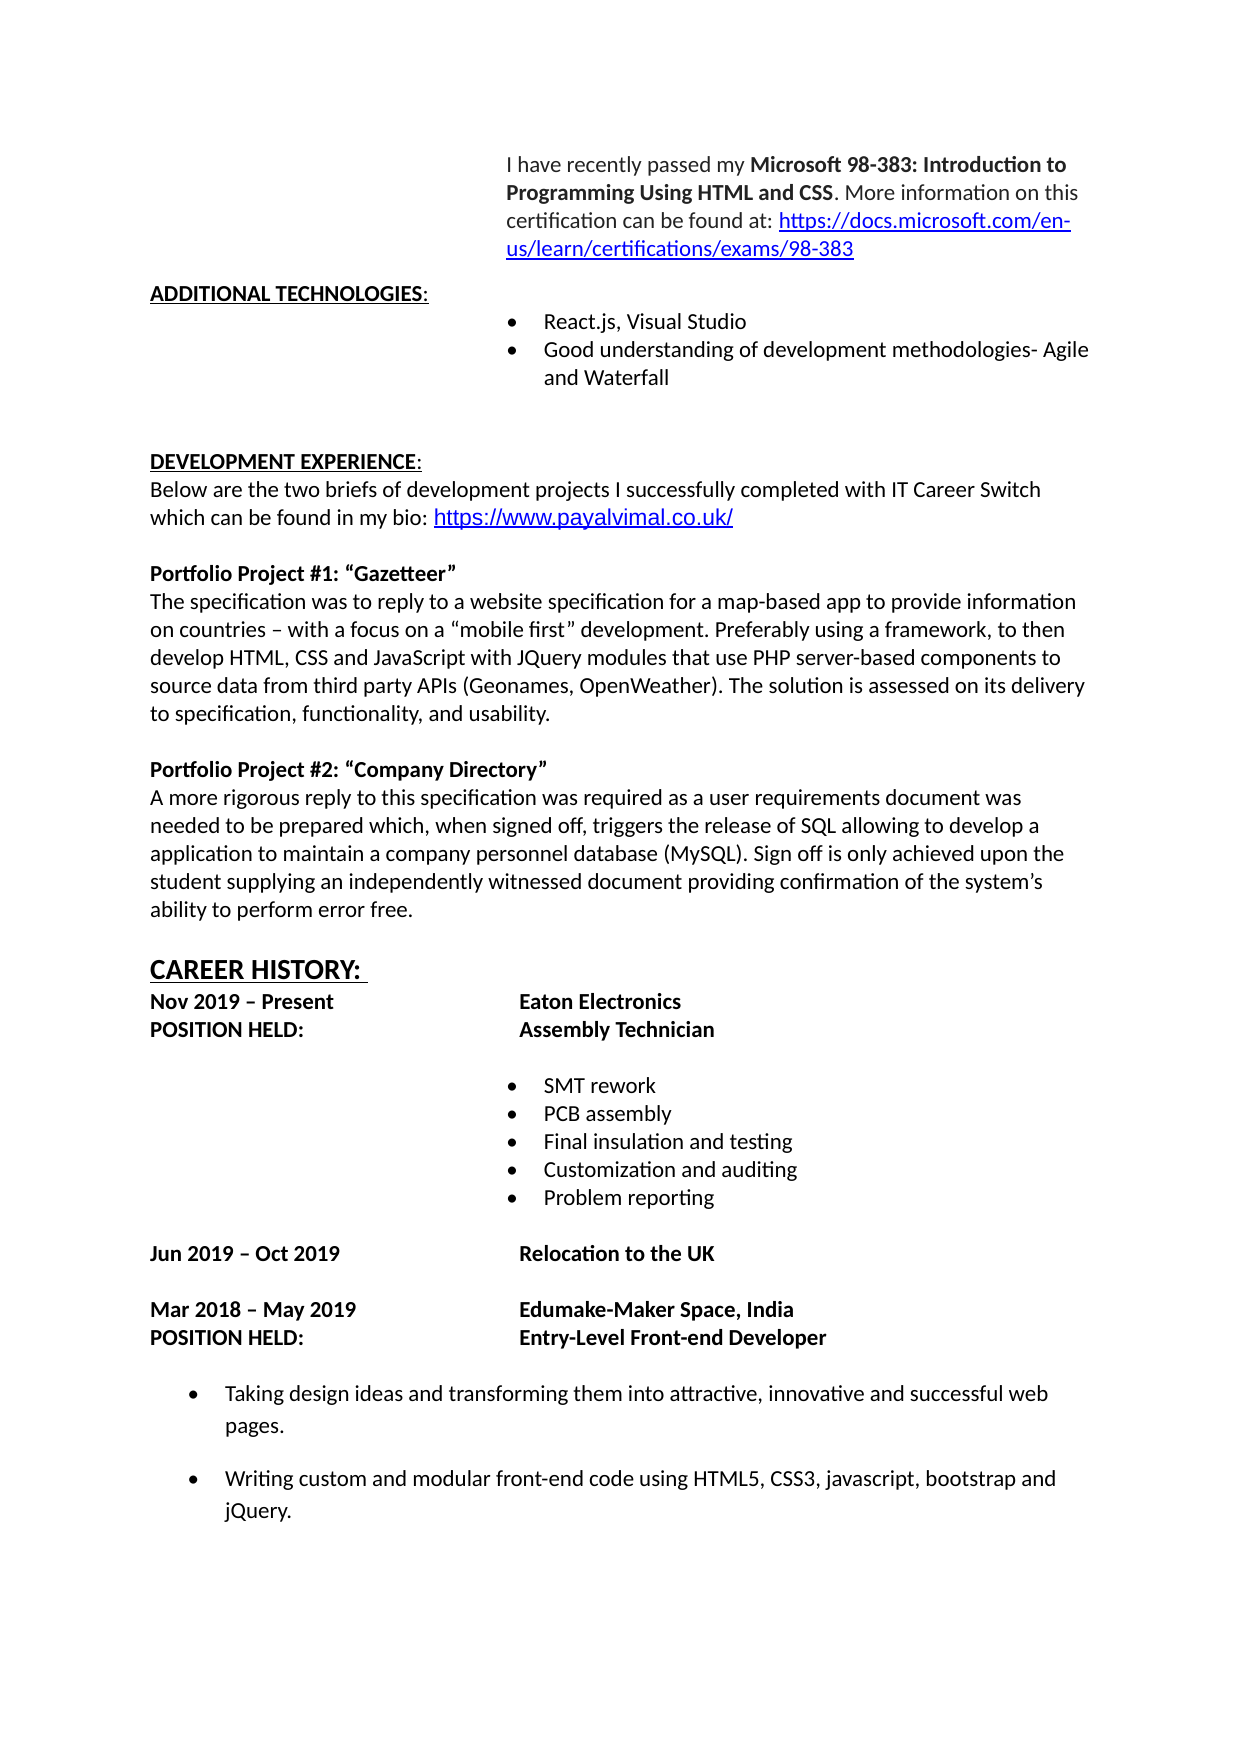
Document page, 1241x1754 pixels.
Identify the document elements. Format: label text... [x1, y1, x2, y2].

text POSITION HELD: Entry-Level Front-end Developer [150, 1323, 1090, 1351]
text POSITION HELD: Assembly Technician [150, 1015, 1090, 1043]
list Problem reporting [506, 1183, 1090, 1211]
text The specification was to reply to a website specification for a map-based app to provide information on countries – with a focus on a “mobile first” development. Preferably using a framework, to then develop HTML, CSS and JavaScript with JQuery modules that use PHP server-based components to source data from third party APIs (Geonames, OpenWeather). The solution is assessed on its delivery to specification, functionality, and usability. [150, 587, 1090, 727]
list Customization and auditing [506, 1155, 1090, 1183]
text ADDITIONAL TECHNOLOGIES: [150, 279, 1090, 307]
list React.js, Visual Studio [506, 307, 1090, 335]
text Portfolio Project #2: “Company Directory” [150, 755, 1090, 783]
list Taking design ideas and transforming them into attractive, innovative and successful web pages. [187, 1379, 1090, 1439]
text Below are the two briefs of development projects I successfully completed with IT Career Switch which can be found in my bio: https://www.payalvimal.co.uk/ [150, 475, 1090, 531]
text CAREER HISTORY: [150, 951, 1090, 987]
text I have recently passed my Microsoft 98-383: Introduction to Programming Using HTML and CSS. More information on this certification can be found at: https://docs.microsoft.com/en-us/learn/certifications/exams/98-383 [506, 150, 1090, 262]
text Jun 2019 – Oct 2019 Relocation to the UK [150, 1239, 1090, 1267]
list SMT rework [506, 1071, 1090, 1099]
list PCB assembly [506, 1099, 1090, 1127]
text DEVELOPMENT EXPERIENCE: [150, 447, 1090, 475]
text Nov 2019 – Present Eaton Electronics [150, 987, 1090, 1015]
text Mar 2018 – May 2019 Edumake-Maker Space, India [150, 1295, 1090, 1323]
list Writing custom and modular front-end code using HTML5, CSS3, javascript, bootstrap and jQuery. [187, 1464, 1090, 1524]
list Good understanding of development methodologies- Agile and Waterfall [506, 335, 1090, 391]
list Final insulation and testing [506, 1127, 1090, 1155]
text A more rigorous reply to this specification was required as a user requirements document was needed to be prepared which, when signed off, triggers the release of SQL allowing to develop a application to maintain a company personnel database (MySQL). Sign off is only achieved upon the student supplying an independently witnessed document providing confirmation of the system’s ability to perform error free. [150, 783, 1090, 923]
text Portfolio Project #1: “Gazetteer” [150, 559, 1090, 587]
